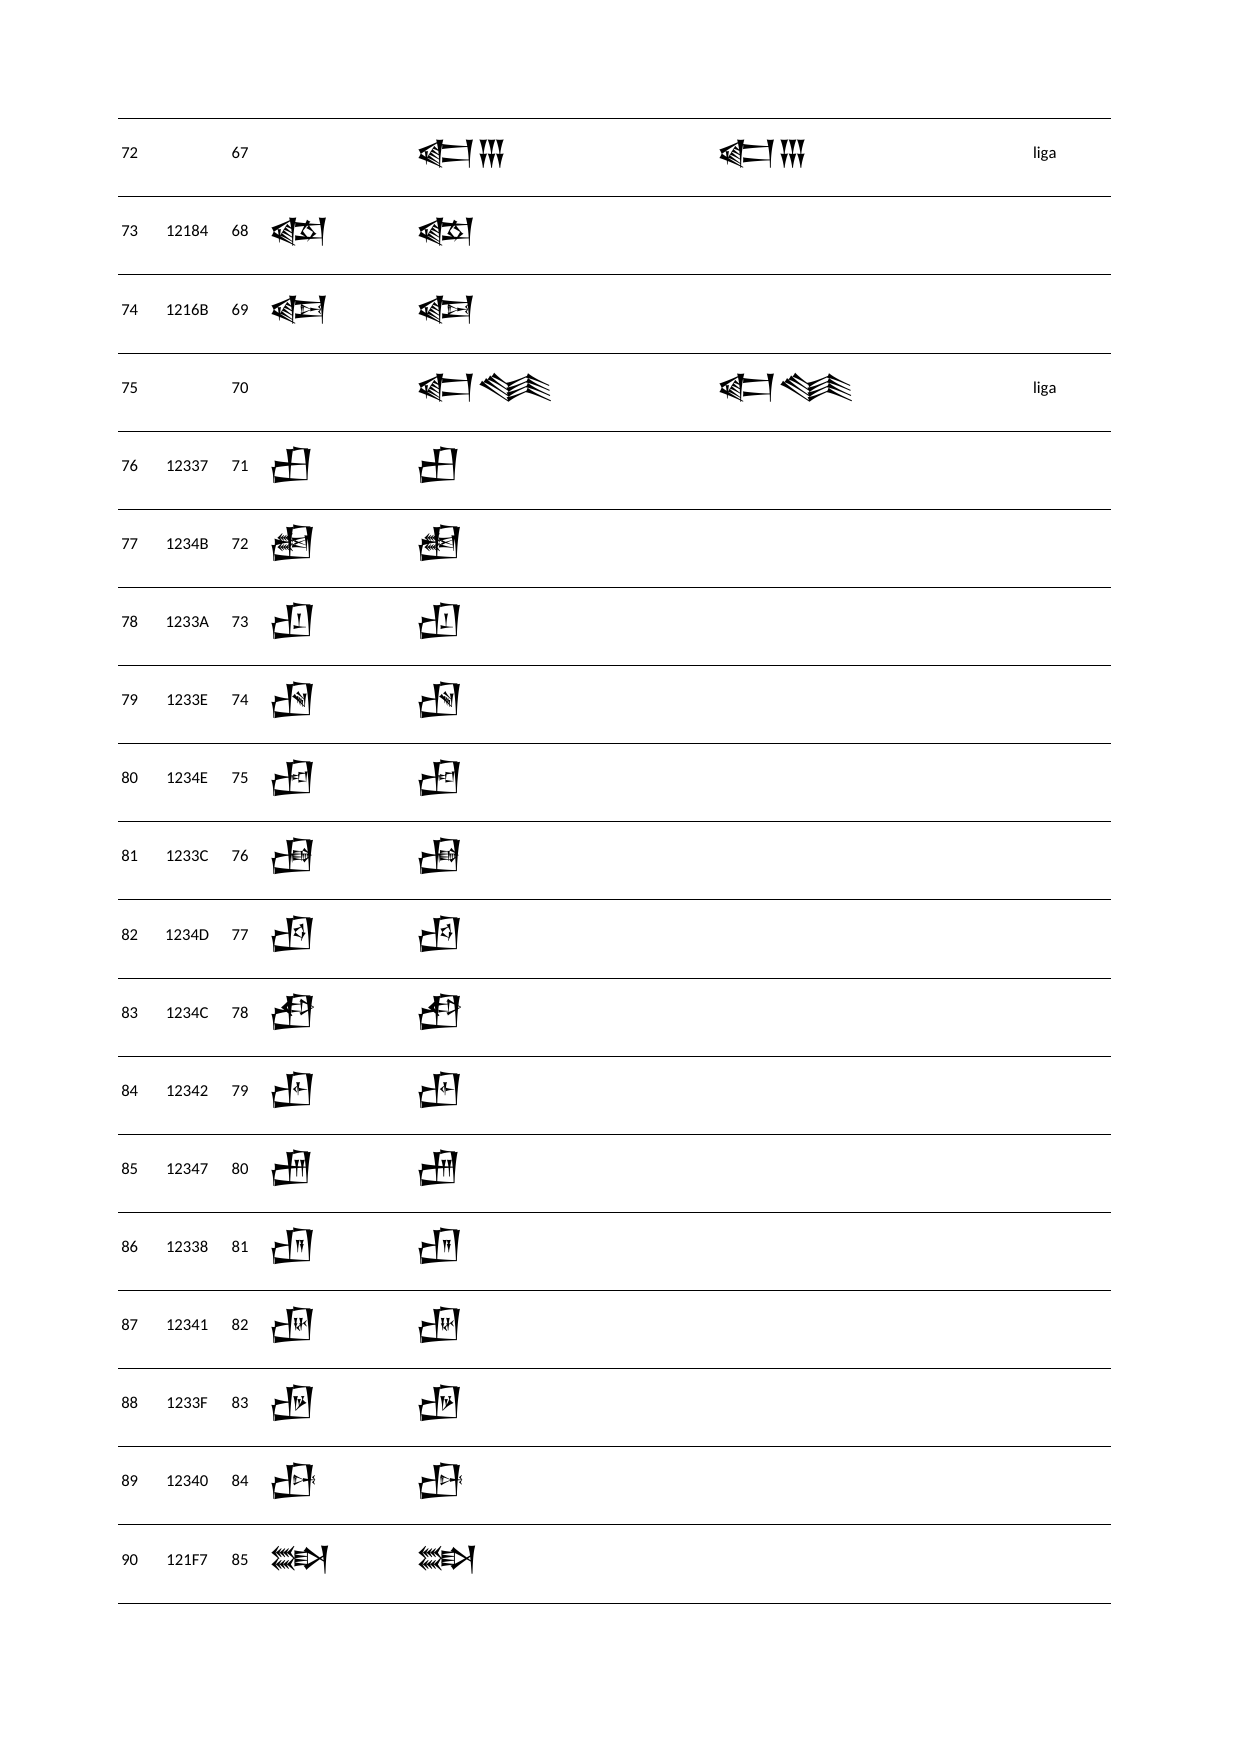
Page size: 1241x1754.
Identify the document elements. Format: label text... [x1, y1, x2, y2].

table_cell [713, 432, 1030, 509]
table_cell 83 [214, 1369, 266, 1446]
table_cell 𒇷 [412, 1525, 713, 1602]
table_cell 𒍂 [412, 1057, 713, 1134]
table_cell 𒅫 [412, 275, 713, 352]
table_cell [713, 1447, 1030, 1524]
table_cell 68 [214, 197, 266, 274]
table_cell 𒍌 [266, 979, 412, 1056]
table_cell [1030, 1369, 1111, 1446]
table_cell liga [1030, 354, 1111, 431]
table_cell 𒌸 [266, 1213, 412, 1290]
table_cell [713, 275, 1030, 352]
table_cell [1030, 275, 1111, 352]
table_cell 𒍌 [412, 979, 713, 1056]
table_cell 79 [118, 666, 160, 743]
table_cell [1030, 1525, 1111, 1602]
table_cell 70 [214, 354, 266, 431]
table_cell 89 [118, 1447, 160, 1524]
table_cell 84 [118, 1057, 160, 1134]
table_cell 𒍎 [412, 744, 713, 821]
table_cell [713, 900, 1030, 977]
table_cell [266, 119, 412, 196]
table_cell [713, 1525, 1030, 1602]
table_cell 79 [214, 1057, 266, 1134]
table_cell [713, 197, 1030, 274]
table_cell 80 [214, 1135, 266, 1212]
table_cell 121F7 [160, 1525, 214, 1602]
table_cell 74 [214, 666, 266, 743]
table_cell [713, 588, 1030, 665]
table_cell 𒆄 [412, 197, 713, 274]
table_cell 𒍀 [412, 1447, 713, 1524]
table_cell 73 [214, 588, 266, 665]
table_cell [713, 510, 1030, 587]
table_cell [160, 119, 214, 196]
table_cell [1030, 900, 1111, 977]
table_cell 72 [214, 510, 266, 587]
table_cell 85 [118, 1135, 160, 1212]
table_cell 76 [118, 432, 160, 509]
table_cell 1233E [160, 666, 214, 743]
table_cell 74 [118, 275, 160, 352]
table_cell 𒍁 [412, 1291, 713, 1368]
table_cell 𒌾 [266, 666, 412, 743]
table_cell 80 [118, 744, 160, 821]
table_cell 𒌺 [266, 588, 412, 665]
table_cell 12337 [160, 432, 214, 509]
table_cell [713, 1135, 1030, 1212]
table_cell 1233A [160, 588, 214, 665]
table_cell liga [1030, 119, 1111, 196]
table_cell [1030, 432, 1111, 509]
table_cell 72 [118, 119, 160, 196]
table_cell 𒍍 [266, 900, 412, 977]
table_cell 𒌺 [412, 588, 713, 665]
table_cell 85 [214, 1525, 266, 1602]
table_cell 12338 [160, 1213, 214, 1290]
table_cell 𒍀 [266, 1447, 412, 1524]
table_cell [1030, 510, 1111, 587]
table_cell 12340 [160, 1447, 214, 1524]
table_cell [713, 1213, 1030, 1290]
table_cell 𒍁 [266, 1291, 412, 1368]
table_cell 69 [214, 275, 266, 352]
table_cell [1030, 666, 1111, 743]
table_cell 1233F [160, 1369, 214, 1446]
table_cell [1030, 197, 1111, 274]
table_cell 𒇷 [266, 1525, 412, 1602]
table_cell 77 [214, 900, 266, 977]
table_cell [713, 1369, 1030, 1446]
table_cell [1030, 744, 1111, 821]
table_cell 1234C [160, 979, 214, 1056]
table_cell 75 [118, 354, 160, 431]
table_cell [1030, 979, 1111, 1056]
table_cell [1030, 1213, 1111, 1290]
table_cell 71 [214, 432, 266, 509]
table_cell 73 [118, 197, 160, 274]
table_cell [713, 744, 1030, 821]
table_cell [1030, 1057, 1111, 1134]
table_cell 𒆄 [266, 197, 412, 274]
table_cell 12184 [160, 197, 214, 274]
table_cell 𒌷 [266, 432, 412, 509]
table_cell 𒍋 [412, 510, 713, 587]
table_cell 𒅗𒐋 [412, 119, 713, 196]
table_cell 90 [118, 1525, 160, 1602]
table_cell 𒅗𒈝 [713, 354, 1030, 431]
table_cell 𒍇 [266, 1135, 412, 1212]
table_cell 81 [214, 1213, 266, 1290]
table_cell 83 [118, 979, 160, 1056]
table_cell 12341 [160, 1291, 214, 1368]
table_cell 𒌼 [266, 822, 412, 899]
table_cell [1030, 822, 1111, 899]
table_cell [1030, 1447, 1111, 1524]
table_cell [1030, 1135, 1111, 1212]
table_cell 𒍍 [412, 900, 713, 977]
table_cell 𒌿 [412, 1369, 713, 1446]
table_cell 𒅗𒐋 [713, 119, 1030, 196]
table_cell 1233C [160, 822, 214, 899]
table_cell 𒌾 [412, 666, 713, 743]
table_cell [713, 979, 1030, 1056]
table_cell 87 [118, 1291, 160, 1368]
table_cell 𒍂 [266, 1057, 412, 1134]
table_cell 𒍇 [412, 1135, 713, 1212]
table_cell 𒍋 [266, 510, 412, 587]
table_cell 𒌼 [412, 822, 713, 899]
table_cell 88 [118, 1369, 160, 1446]
table_cell 67 [214, 119, 266, 196]
table_cell 12347 [160, 1135, 214, 1212]
table_cell 86 [118, 1213, 160, 1290]
table_cell 82 [214, 1291, 266, 1368]
table_cell 82 [118, 900, 160, 977]
table_cell 𒅫 [266, 275, 412, 352]
table_cell [160, 354, 214, 431]
table_cell 12342 [160, 1057, 214, 1134]
table_cell 1216B [160, 275, 214, 352]
table_cell 81 [118, 822, 160, 899]
table_cell [1030, 588, 1111, 665]
table_cell 78 [214, 979, 266, 1056]
table_cell 76 [214, 822, 266, 899]
table_cell 75 [214, 744, 266, 821]
table_cell 78 [118, 588, 160, 665]
table_cell 𒌷 [412, 432, 713, 509]
table_cell 𒌸 [412, 1213, 713, 1290]
table_cell [713, 1291, 1030, 1368]
table_cell [713, 666, 1030, 743]
table_cell 1234B [160, 510, 214, 587]
table_cell [713, 1057, 1030, 1134]
table_cell 𒌿 [266, 1369, 412, 1446]
table_cell [713, 822, 1030, 899]
table_cell 𒍎 [266, 744, 412, 821]
table_cell [266, 354, 412, 431]
table_cell 𒅗𒈝 [412, 354, 713, 431]
table_cell 77 [118, 510, 160, 587]
table_cell 1234E [160, 744, 214, 821]
table_cell 84 [214, 1447, 266, 1524]
table_cell 1234D [160, 900, 214, 977]
table_cell [1030, 1291, 1111, 1368]
